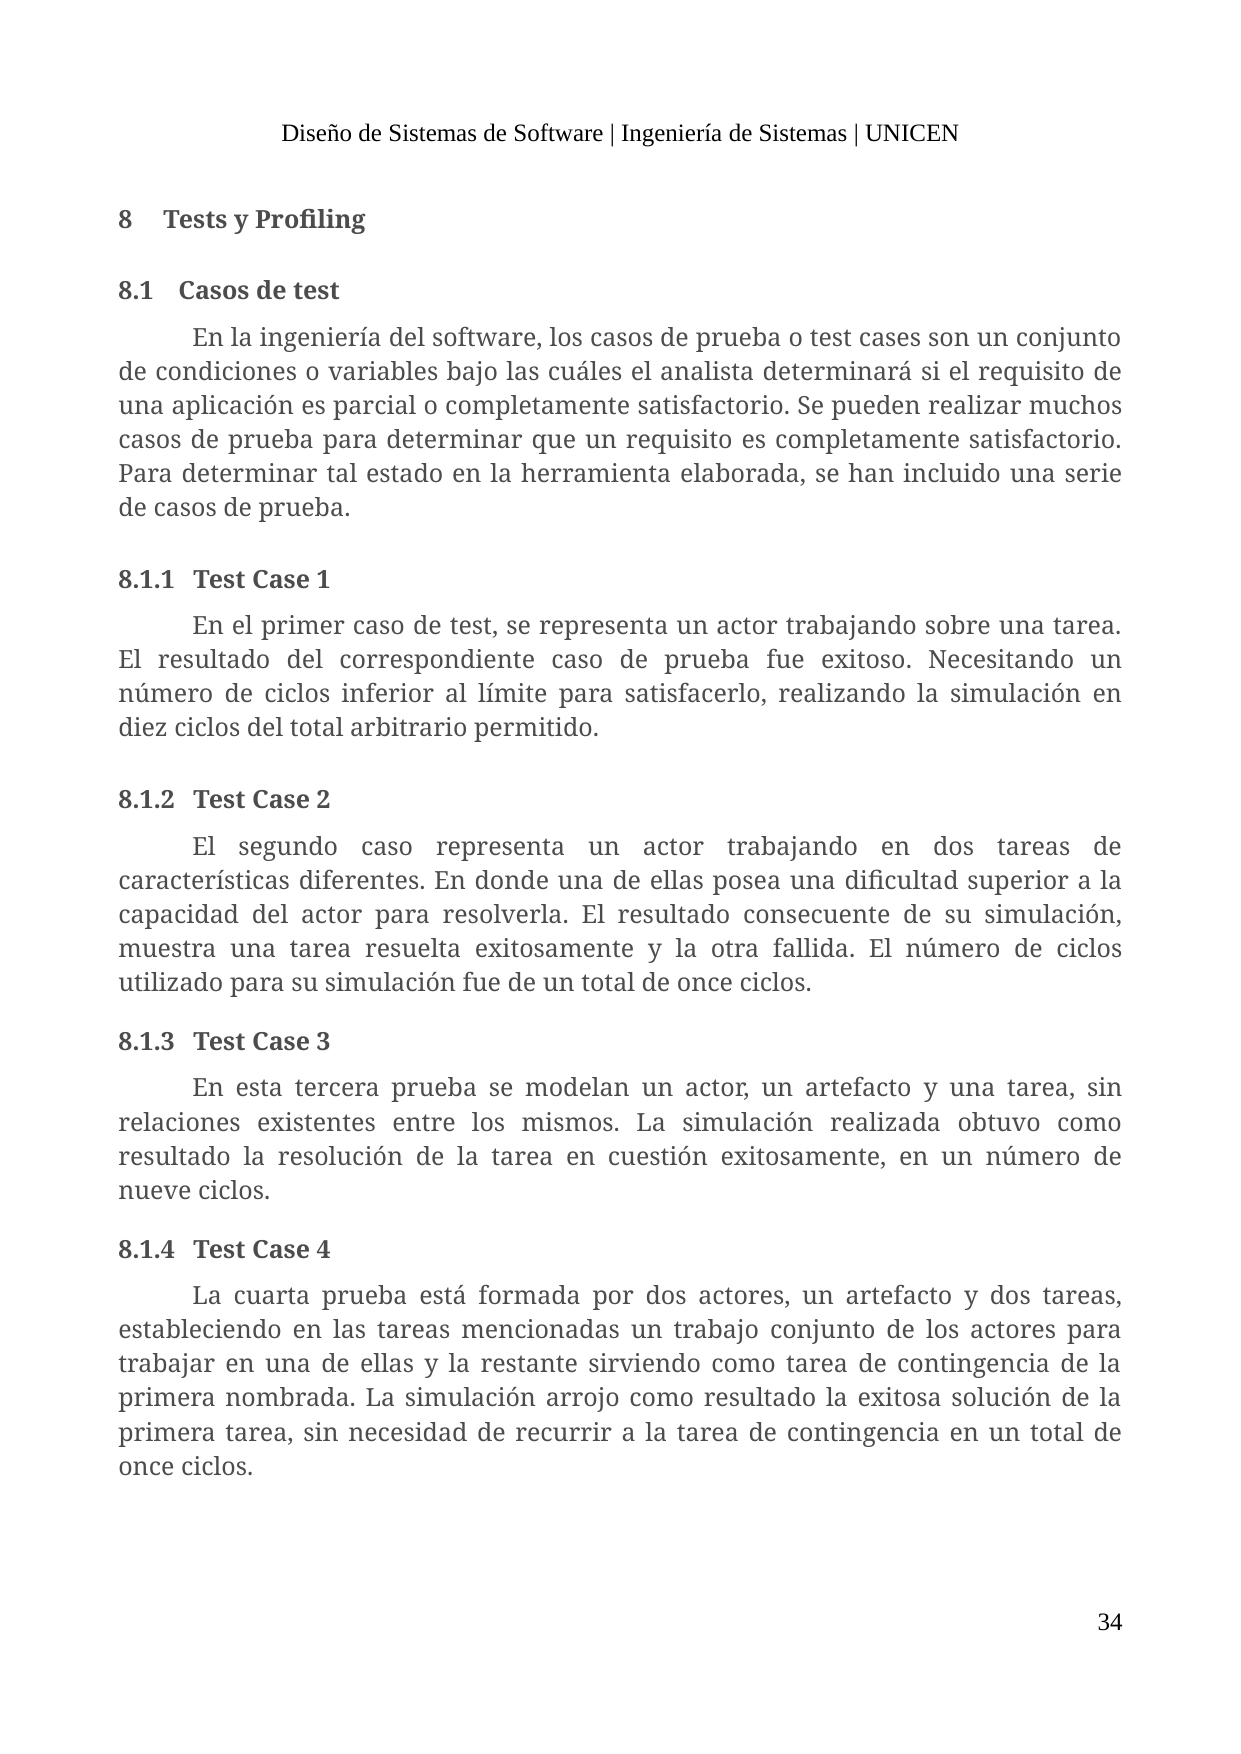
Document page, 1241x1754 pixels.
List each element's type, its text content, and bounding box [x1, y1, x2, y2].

text El segundo caso representa un actor trabajando en dos tareas de características diferentes. En donde una de ellas posea una dificultad superior a la capacidad del actor para resolverla. El resultado consecuente de su simulación, muestra una tarea resuelta exitosamente y la otra fallida. El número de ciclos utilizado para su simulación fue de un total de once ciclos. [118, 828, 1122, 998]
text La cuarta prueba está formada por dos actores, un artefacto y dos tareas, estableciendo en las tareas mencionadas un trabajo conjunto de los actores para trabajar en una de ellas y la restante sirviendo como tarea de contingencia de la primera nombrada. La simulación arrojo como resultado la exitosa solución de la primera tarea, sin necesidad de recurrir a la tarea de contingencia en un total de once ciclos. [118, 1278, 1122, 1482]
subtitle Test Case 1 [118, 561, 1122, 595]
subtitle Test Case 3 [118, 1023, 1122, 1058]
text En esta tercera prueba se modelan un actor, un artefacto y una tarea, sin relaciones existentes entre los mismos. La simulación realizada obtuvo como resultado la resolución de la tarea en cuestión exitosamente, en un número de nueve ciclos. [118, 1070, 1122, 1206]
subtitle Casos de test [118, 273, 1122, 307]
text En el primer caso de test, se representa un actor trabajando sobre una tarea. El resultado del correspondiente caso de prueba fue exitoso. Necesitando un número de ciclos inferior al límite para satisfacerlo, realizando la simulación en diez ciclos del total arbitrario permitido. [118, 608, 1122, 744]
subtitle Test Case 2 [118, 782, 1122, 816]
subtitle Test Case 4 [118, 1231, 1122, 1265]
text En la ingeniería del software, los casos de prueba o test cases son un conjunto de condiciones o variables bajo las cuáles el analista determinará si el requisito de una aplicación es parcial o completamente satisfactorio. Se pueden realizar muchos casos de prueba para determinar que un requisito es completamente satisfactorio. Para determinar tal estado en la herramienta elaborada, se han incluido una serie de casos de prueba. [118, 319, 1122, 524]
subtitle Tests y Profiling [118, 201, 1122, 235]
